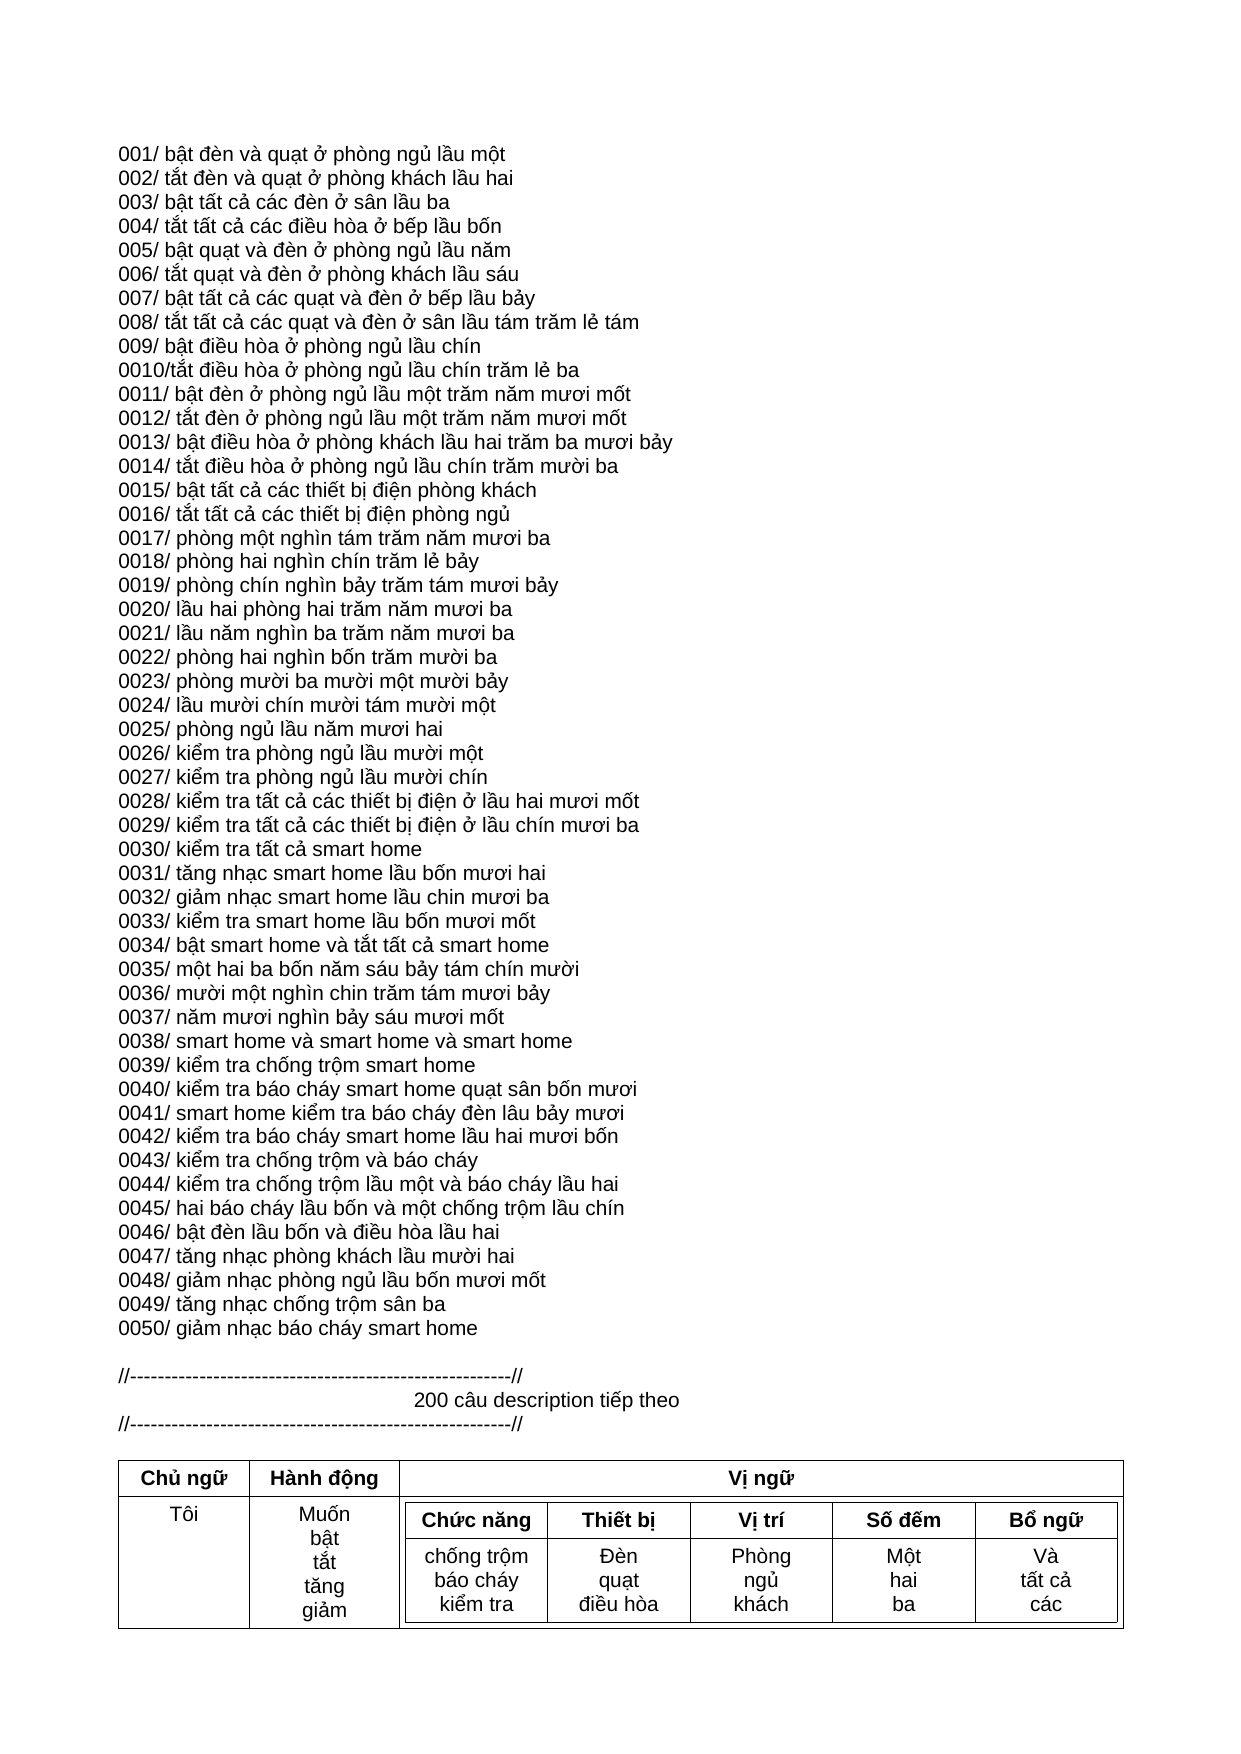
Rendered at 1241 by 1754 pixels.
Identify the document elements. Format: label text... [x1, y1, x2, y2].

text 0017/ phòng một nghìn tám trăm năm mươi ba [118, 525, 1122, 549]
text 0015/ bật tất cả các thiết bị điện phòng khách [118, 477, 1122, 501]
text 0031/ tăng nhạc smart home lầu bốn mươi hai [118, 861, 1122, 885]
text 007/ bật tất cả các quạt và đèn ở bếp lầu bảy [118, 286, 1122, 310]
text 0045/ hai báo cháy lầu bốn và một chống trộm lầu chín [118, 1196, 1122, 1220]
table_header Thiết bị [548, 1503, 690, 1538]
table_header Hành động [250, 1461, 399, 1496]
text 0047/ tăng nhạc phòng khách lầu mười hai [118, 1244, 1122, 1268]
table_cell Muốn bật tắt tăng giảm [250, 1497, 399, 1628]
text 0043/ kiểm tra chống trộm và báo cháy [118, 1148, 1122, 1172]
text 0044/ kiểm tra chống trộm lầu một và báo cháy lầu hai [118, 1172, 1122, 1196]
table_header Bổ ngữ [976, 1503, 1117, 1538]
text 0011/ bật đèn ở phòng ngủ lầu một trăm năm mươi mốt [118, 382, 1122, 406]
text 0042/ kiểm tra báo cháy smart home lầu hai mươi bốn [118, 1124, 1122, 1148]
text 0035/ một hai ba bốn năm sáu bảy tám chín mười [118, 957, 1122, 981]
text 0046/ bật đèn lầu bốn và điều hòa lầu hai [118, 1220, 1122, 1244]
text 0020/ lầu hai phòng hai trăm năm mươi ba [118, 597, 1122, 621]
text 0041/ smart home kiểm tra báo cháy đèn lâu bảy mươi [118, 1100, 1122, 1124]
text //-------------------------------------------------------// [118, 1412, 1122, 1436]
table_header Vị ngữ [400, 1461, 1123, 1496]
text //-------------------------------------------------------// [118, 1364, 1122, 1388]
table_cell chống trộm báo cháy kiểm tra [406, 1539, 547, 1622]
text 0033/ kiểm tra smart home lầu bốn mươi mốt [118, 909, 1122, 933]
text 0013/ bật điều hòa ở phòng khách lầu hai trăm ba mươi bảy [118, 429, 1122, 453]
text 0010/tắt điều hòa ở phòng ngủ lầu chín trăm lẻ ba [118, 358, 1122, 382]
text 0037/ năm mươi nghìn bảy sáu mươi mốt [118, 1004, 1122, 1028]
table_cell Phòng ngủ khách [691, 1539, 832, 1622]
text 0030/ kiểm tra tất cả smart home [118, 837, 1122, 861]
text 0019/ phòng chín nghìn bảy trăm tám mươi bảy [118, 573, 1122, 597]
text 0028/ kiểm tra tất cả các thiết bị điện ở lầu hai mươi mốt [118, 789, 1122, 813]
table_header Chủ ngữ [119, 1461, 249, 1496]
text 0016/ tắt tất cả các thiết bị điện phòng ngủ [118, 501, 1122, 525]
text 001/ bật đèn và quạt ở phòng ngủ lầu một [118, 142, 1122, 166]
text 006/ tắt quạt và đèn ở phòng khách lầu sáu [118, 262, 1122, 286]
text 0029/ kiểm tra tất cả các thiết bị điện ở lầu chín mươi ba [118, 813, 1122, 837]
text 200 câu description tiếp theo [118, 1388, 1122, 1412]
text 0048/ giảm nhạc phòng ngủ lầu bốn mươi mốt [118, 1268, 1122, 1292]
text 0027/ kiểm tra phòng ngủ lầu mười chín [118, 765, 1122, 789]
text 008/ tắt tất cả các quạt và đèn ở sân lầu tám trăm lẻ tám [118, 310, 1122, 334]
text 0034/ bật smart home và tắt tất cả smart home [118, 933, 1122, 957]
table_cell Tôi [119, 1497, 249, 1628]
text 0012/ tắt đèn ở phòng ngủ lầu một trăm năm mươi mốt [118, 406, 1122, 429]
text 0032/ giảm nhạc smart home lầu chin mươi ba [118, 885, 1122, 909]
table_header Chức năng [406, 1503, 547, 1538]
text 0025/ phòng ngủ lầu năm mươi hai [118, 717, 1122, 741]
table_cell [400, 1497, 1123, 1628]
table_cell Đèn quạt điều hòa [548, 1539, 690, 1622]
text 0039/ kiểm tra chống trộm smart home [118, 1052, 1122, 1076]
text 0024/ lầu mười chín mười tám mười một [118, 693, 1122, 717]
text 0049/ tăng nhạc chống trộm sân ba [118, 1292, 1122, 1316]
text 003/ bật tất cả các đèn ở sân lầu ba [118, 190, 1122, 214]
text 002/ tắt đèn và quạt ở phòng khách lầu hai [118, 166, 1122, 190]
text 005/ bật quạt và đèn ở phòng ngủ lầu năm [118, 238, 1122, 262]
text 0038/ smart home và smart home và smart home [118, 1028, 1122, 1052]
table_header Số đếm [833, 1503, 975, 1538]
table_header Vị trí [691, 1503, 832, 1538]
text 004/ tắt tất cả các điều hòa ở bếp lầu bốn [118, 214, 1122, 238]
text 0014/ tắt điều hòa ở phòng ngủ lầu chín trăm mười ba [118, 453, 1122, 477]
text 0021/ lầu năm nghìn ba trăm năm mươi ba [118, 621, 1122, 645]
text 0036/ mười một nghìn chin trăm tám mươi bảy [118, 981, 1122, 1004]
text 0022/ phòng hai nghìn bốn trăm mười ba [118, 645, 1122, 669]
table_cell Và tất cả các [976, 1539, 1117, 1622]
table_cell Một hai ba [833, 1539, 975, 1622]
text 0026/ kiểm tra phòng ngủ lầu mười một [118, 741, 1122, 765]
text 0018/ phòng hai nghìn chín trăm lẻ bảy [118, 549, 1122, 573]
text 0023/ phòng mười ba mười một mười bảy [118, 669, 1122, 693]
text 009/ bật điều hòa ở phòng ngủ lầu chín [118, 334, 1122, 358]
text 0040/ kiểm tra báo cháy smart home quạt sân bốn mươi [118, 1076, 1122, 1100]
text 0050/ giảm nhạc báo cháy smart home [118, 1316, 1122, 1340]
